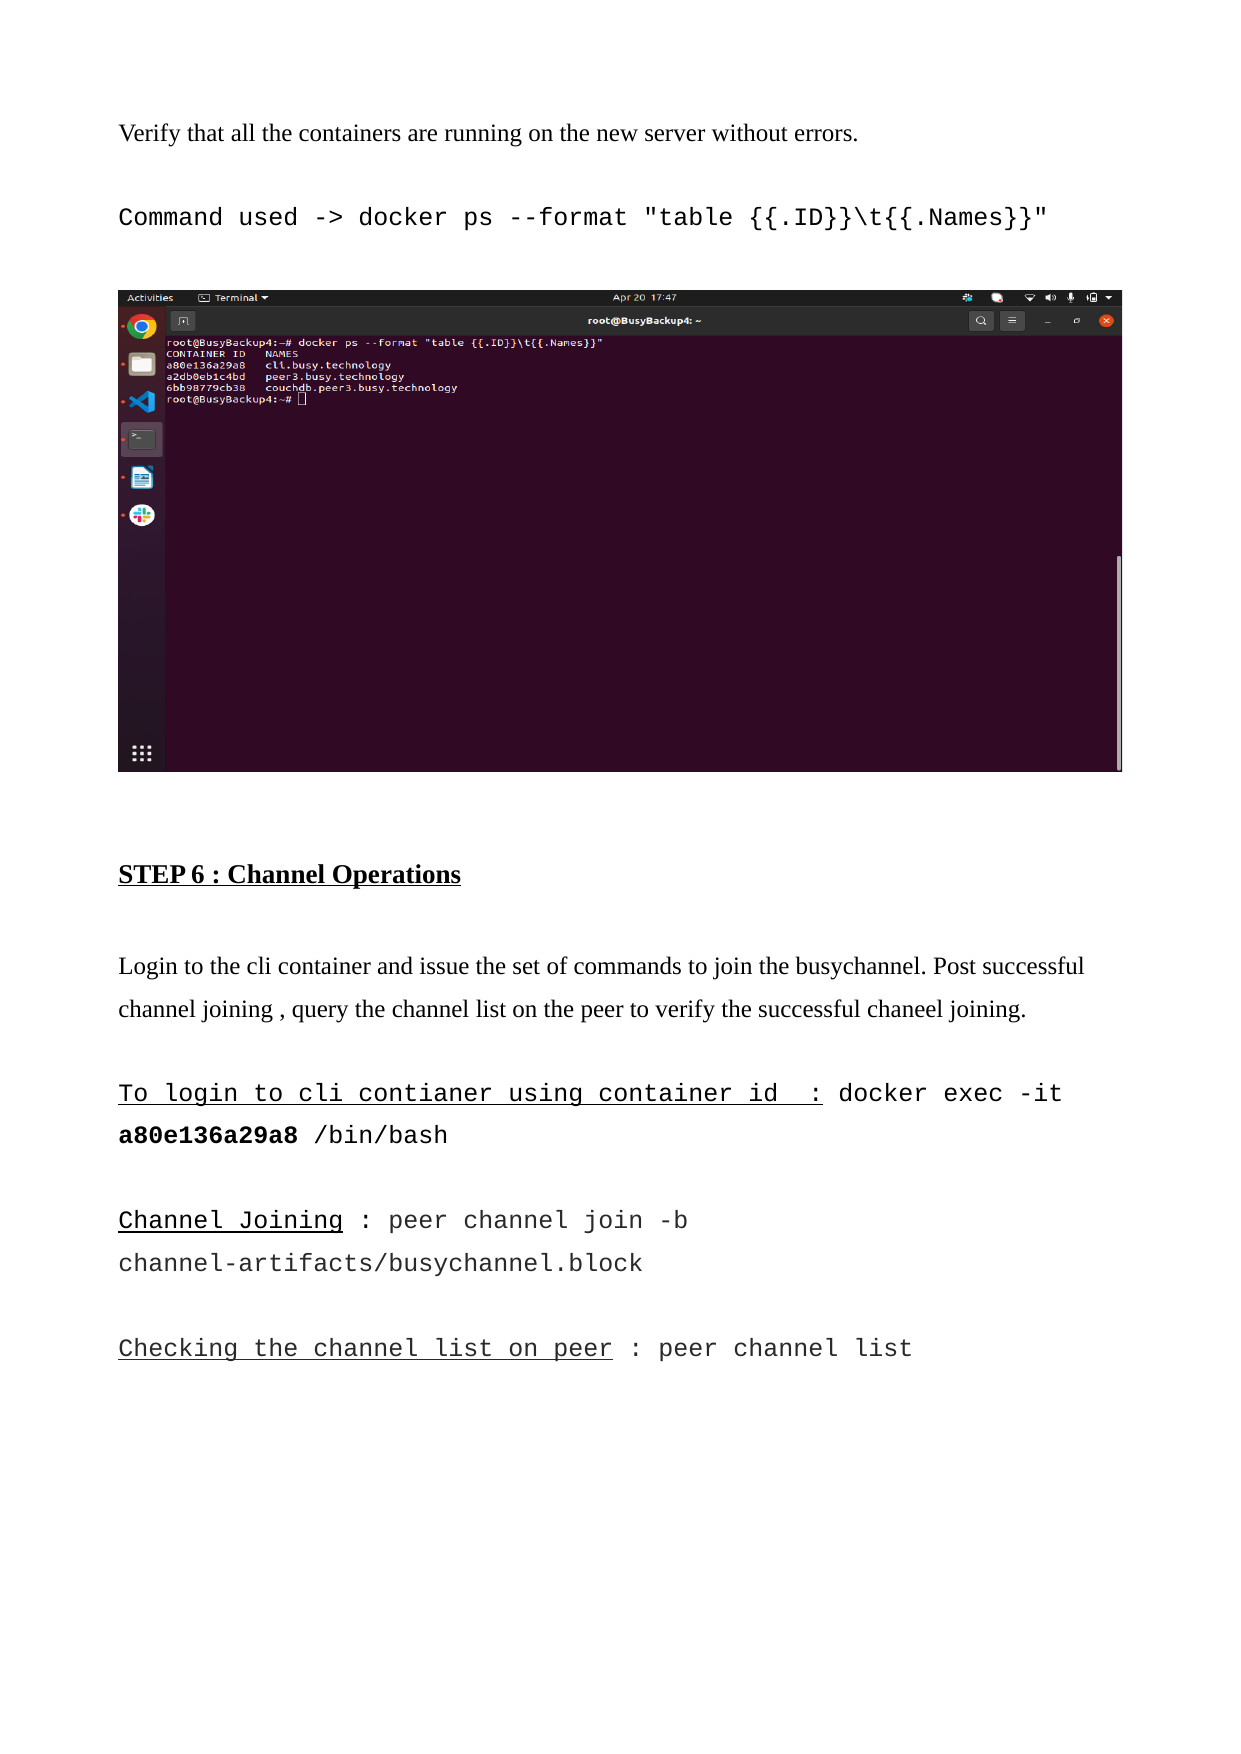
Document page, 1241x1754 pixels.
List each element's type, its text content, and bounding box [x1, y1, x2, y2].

picture [118, 290, 1123, 772]
text Command used -> docker ps --format "table {{.ID}}\t{{.Names}}" [118, 204, 1122, 233]
text Login to the cli container and issue the set of commands to join the busychannel. Post successful channel joining , query the channel list on the peer to verify the successful chaneel joining. [118, 951, 1122, 1023]
text Channel Joining : peer channel join -b channel-artifacts/busychannel.block [118, 1208, 1122, 1279]
text Checking the channel list on peer : peer channel list [118, 1335, 1122, 1364]
text To login to cli contianer using container id : docker exec -it a80e136a29a8 /bin/bash [118, 1080, 1122, 1151]
text STEP 6 : Channel Operations [118, 858, 1122, 889]
text Verify that all the containers are running on the new server without errors. [118, 118, 1122, 147]
